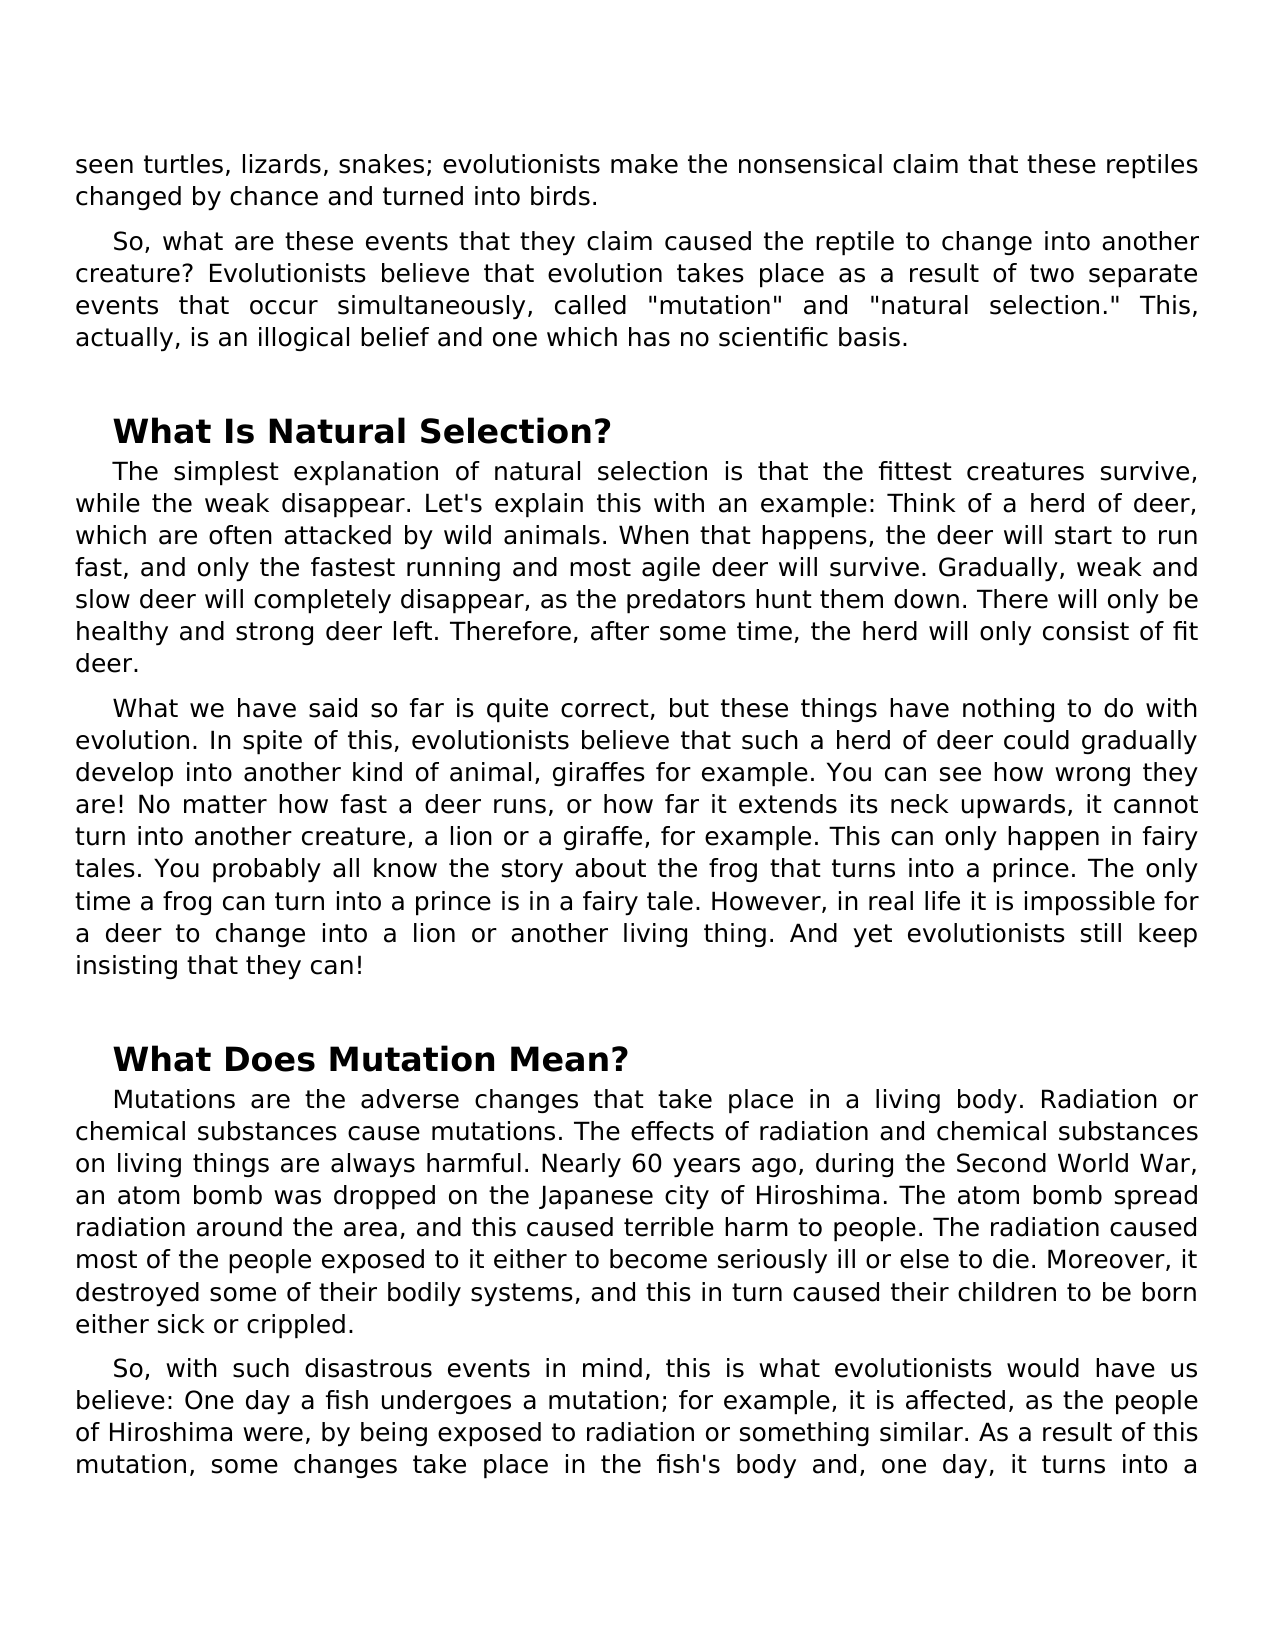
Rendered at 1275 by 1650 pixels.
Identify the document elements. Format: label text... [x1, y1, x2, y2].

text What we have said so far is quite correct, but these things have nothing to do with evolution. In spite of this, evolutionists believe that such a herd of deer could gradually develop into another kind of animal, giraffes for example. You can see how wrong they are! No matter how fast a deer runs, or how far it extends its neck upwards, it cannot turn into another creature, a lion or a giraffe, for example. This can only happen in fairy tales. You probably all know the story about the frog that turns into a prince. The only time a frog can turn into a prince is in a fairy tale. However, in real life it is impossible for a deer to change into a lion or another living thing. And yet evolutionists still keep insisting that they can! [75, 694, 1200, 980]
text So, what are these events that they claim caused the reptile to change into another creature? Evolutionists believe that evolution takes place as a result of two separate events that occur simultaneously, called "mutation" and "natural selection." This, actually, is an illogical belief and one which has no scientific basis. [75, 227, 1200, 352]
subtitle What Is Natural Selection? [112, 412, 1200, 451]
subtitle What Does Mutation Mean? [112, 1040, 1200, 1079]
text So, with such disastrous events in mind, this is what evolutionists would have us believe: One day a fish undergoes a mutation; for example, it is affected, as the people of Hiroshima were, by being exposed to radiation or something similar. As a result of this mutation, some changes take place in the fish's body and, one day, it turns into a [75, 1354, 1200, 1480]
text Mutations are the adverse changes that take place in a living body. Radiation or chemical substances cause mutations. The effects of radiation and chemical substances on living things are always harmful. Nearly 60 years ago, during the Second World War, an atom bomb was dropped on the Japanese city of Hiroshima. The atom bomb spread radiation around the area, and this caused terrible harm to people. The radiation caused most of the people exposed to it either to become seriously ill or else to die. Moreover, it destroyed some of their bodily systems, and this in turn caused their children to be born either sick or crippled. [75, 1085, 1200, 1339]
text The simplest explanation of natural selection is that the fittest creatures survive, while the weak disappear. Let's explain this with an example: Think of a herd of deer, which are often attacked by wild animals. When that happens, the deer will start to run fast, and only the fastest running and most agile deer will survive. Gradually, weak and slow deer will completely disappear, as the predators hunt them down. There will only be healthy and strong deer left. Therefore, after some time, the herd will only consist of fit deer. [75, 457, 1200, 679]
text seen turtles, lizards, snakes; evolutionists make the nonsensical claim that these reptiles changed by chance and turned into birds. [75, 150, 1200, 211]
